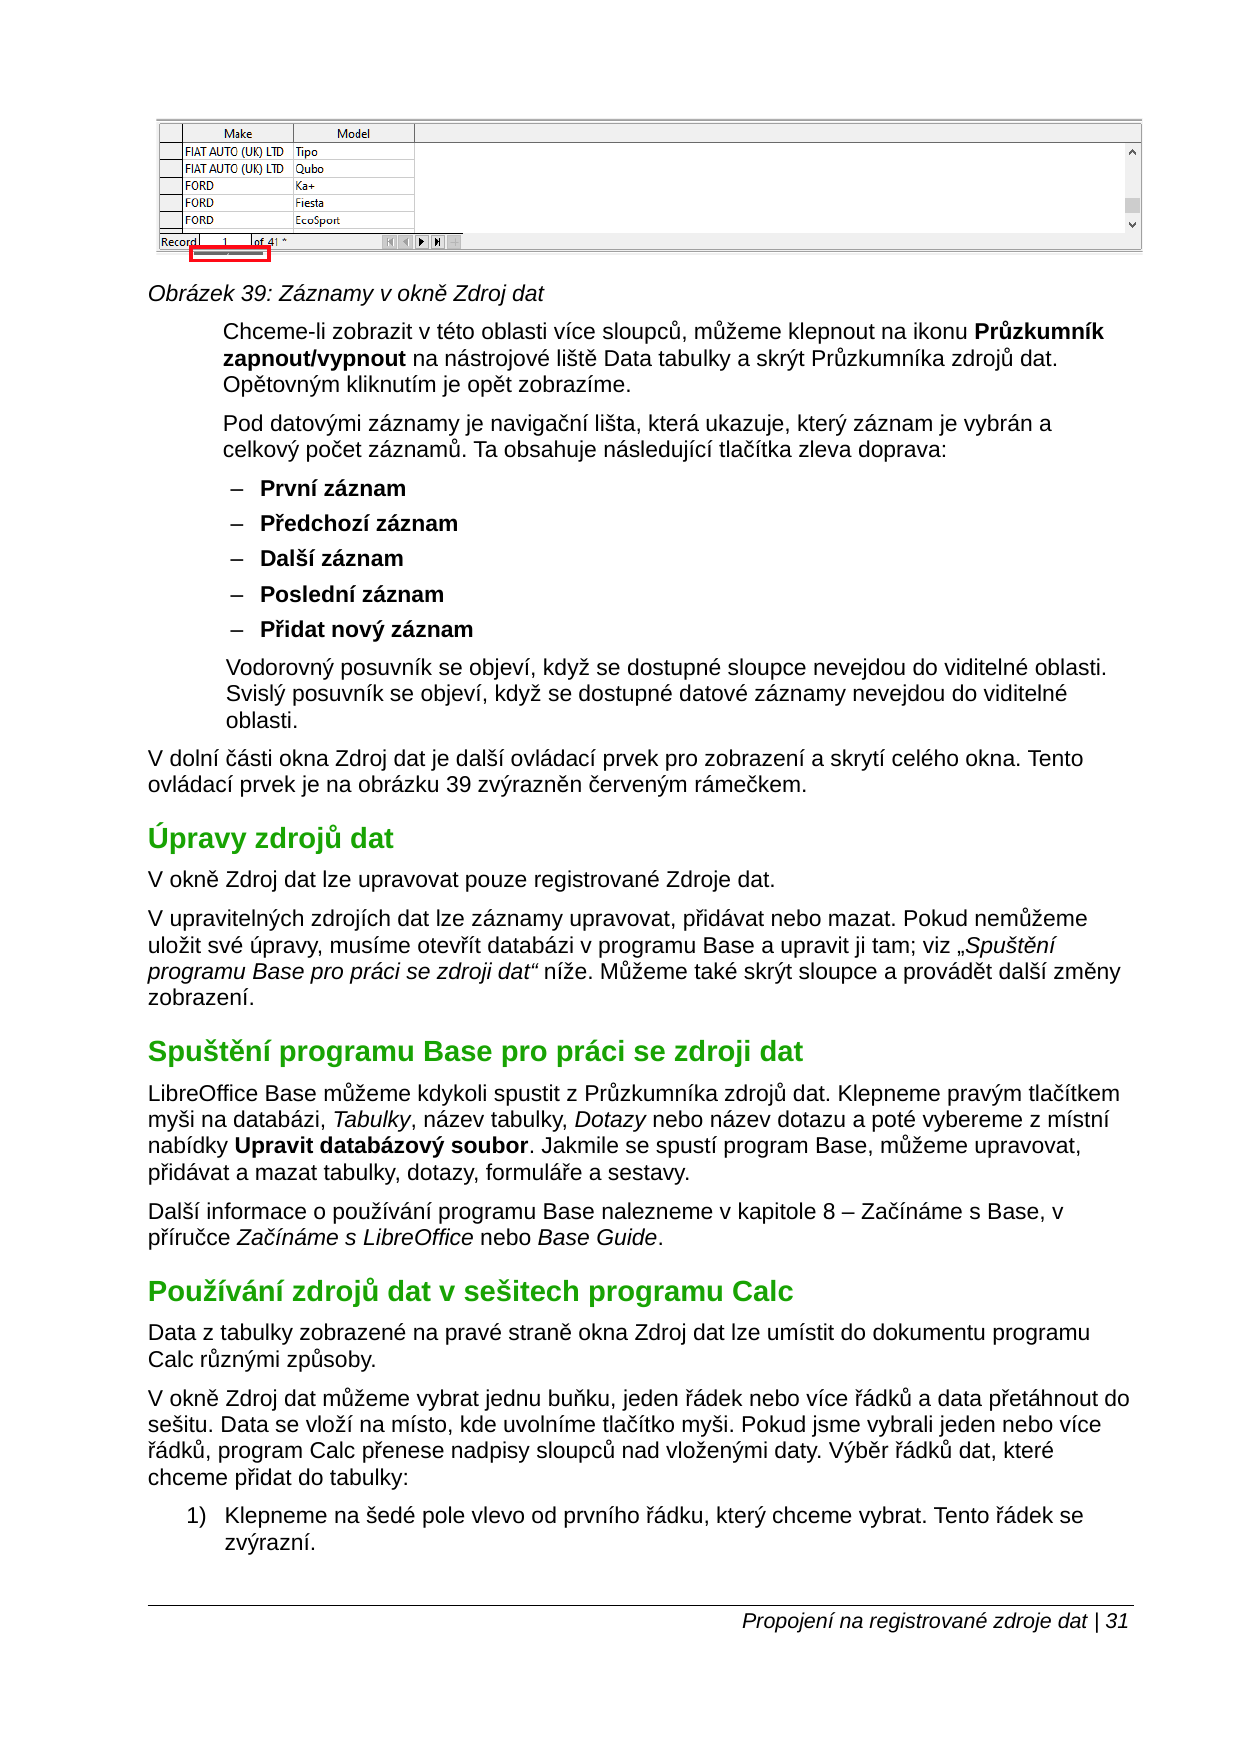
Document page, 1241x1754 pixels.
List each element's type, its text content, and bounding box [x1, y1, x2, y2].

list Předchozí záznam [230, 510, 1134, 537]
text V okně Zdroj dat můžeme vybrat jednu buňku, jeden řádek nebo více řádků a data přetáhnout do sešitu. Data se vloží na místo, kde uvolníme tlačítko myši. Pokud jsme vybrali jeden nebo více řádků, program Calc přenese nadpisy sloupců nad vloženými daty. Výběr řádků dat, které chceme přidat do tabulky: [148, 1384, 1134, 1490]
text Pod datovými záznamy je navigační lišta, která ukazuje, který záznam je vybrán a celkový počet záznamů. Ta obsahuje následující tlačítka zleva doprava: [223, 410, 1134, 462]
text V upravitelných zdrojích dat lze záznamy upravovat, přidávat nebo mazat. Pokud nemůžeme uložit své úpravy, musíme otevřít databázi v programu Base a upravit ji tam; viz „Spuštění programu Base pro práci se zdroji dat“ níže. Můžeme také skrýt sloupce a provádět další změny zobrazení. [148, 905, 1134, 1011]
text V okně Zdroj dat lze upravovat pouze registrované Zdroje dat. [148, 866, 1134, 893]
subtitle Používání zdrojů dat v sešitech programu Calc [148, 1274, 1134, 1307]
subtitle Spuštění programu Base pro práci se zdroji dat [148, 1034, 1134, 1068]
text Vodorovný posuvník se objeví, když se dostupné sloupce nevejdou do viditelné oblasti. Svislý posuvník se objeví, když se dostupné datové záznamy nevejdou do viditelné oblasti. [223, 651, 1134, 736]
text Data z tabulky zobrazené na pravé straně okna Zdroj dat lze umístit do dokumentu programu Calc různými způsoby. [148, 1319, 1134, 1372]
text Další informace o používání programu Base nalezneme v kapitole 8 – Začínáme s Base, v příručce Začínáme s LibreOffice nebo Base Guide. [148, 1198, 1134, 1250]
list První záznam [230, 475, 1134, 501]
text LibreOffice Base můžeme kdykoli spustit z Průzkumníka zdrojů dat. Klepneme pravým tlačítkem myši na databázi, Tabulky, název tabulky, Dotazy nebo název dotazu a poté vybereme z místní nabídky Upravit databázový soubor. Jakmile se spustí program Base, můžeme upravovat, přidávat a mazat tabulky, dotazy, formuláře a sestavy. [148, 1080, 1134, 1185]
list Další záznam [230, 545, 1134, 572]
subtitle Úpravy zdrojů dat [148, 821, 1134, 855]
picture [156, 118, 1143, 280]
text V dolní části okna Zdroj dat je další ovládací prvek pro zobrazení a skrytí celého okna. Tento ovládací prvek je na obrázku 39 zvýrazněn červeným rámečkem. [148, 745, 1134, 797]
list Přidat nový záznam [230, 616, 1134, 642]
list Poslední záznam [230, 581, 1134, 607]
list Klepneme na šedé pole vlevo od prvního řádku, který chceme vybrat. Tento řádek se zvýrazní. [207, 1502, 1134, 1555]
text Obrázek 39: Záznamy v okně Zdroj dat [148, 118, 1152, 306]
text Chceme-li zobrazit v této oblasti více sloupců, můžeme klepnout na ikonu Průzkumník zapnout/vypnout na nástrojové liště Data tabulky a skrýt Průzkumníka zdrojů dat. Opětovným kliknutím je opět zobrazíme. [223, 318, 1134, 397]
